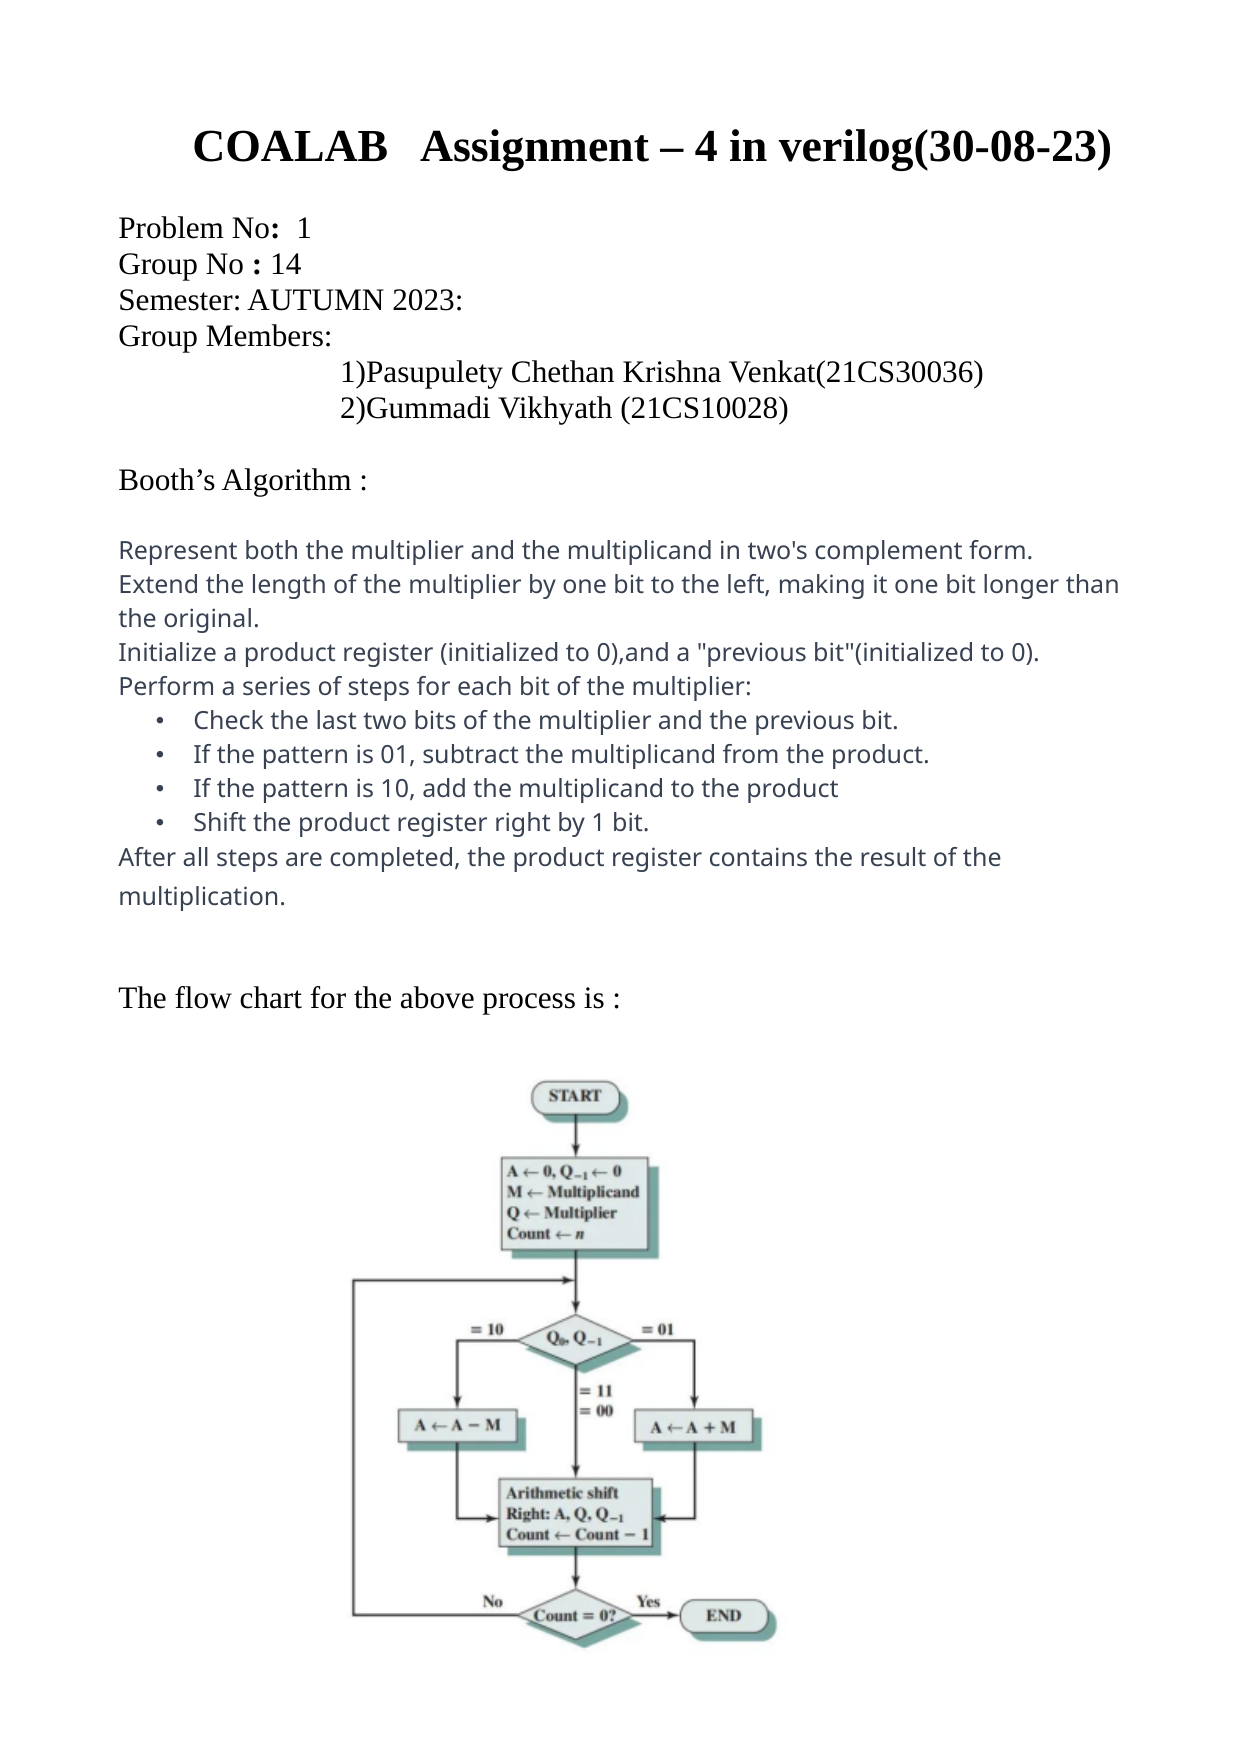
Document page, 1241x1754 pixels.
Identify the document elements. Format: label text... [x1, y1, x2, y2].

text 1)Pasupulety Chethan Krishna Venkat(21CS30036) [118, 353, 1122, 389]
picture [246, 1072, 832, 1662]
text Problem No: 1 [118, 209, 1122, 245]
text Group Members: [118, 317, 1122, 353]
text Represent both the multiplier and the multiplicand in two's complement form. [118, 533, 1122, 567]
text Perform a series of steps for each bit of the multiplier: [118, 669, 1122, 703]
list Check the last two bits of the multiplier and the previous bit. [156, 703, 1122, 737]
list If the pattern is 01, subtract the multiplicand from the product. [156, 737, 1122, 771]
text The flow chart for the above process is : [118, 980, 1122, 1016]
text Initialize a product register (initialized to 0),and a "previous bit"(initialized to 0). [118, 635, 1122, 669]
list If the pattern is 10, add the multiplicand to the product [156, 771, 1122, 805]
text Booth’s Algorithm : [118, 461, 1122, 497]
text After all steps are completed, the product register contains the result of the multiplication. [118, 839, 1122, 912]
text Group No : 14 [118, 245, 1122, 281]
text 2)Gummadi Vikhyath (21CS10028) [118, 389, 1122, 425]
list Shift the product register right by 1 bit. [156, 805, 1122, 839]
text COALAB Assignment – 4 in verilog(30-08-23) [118, 118, 1122, 171]
text Semester: AUTUMN 2023: [118, 281, 1122, 317]
text Extend the length of the multiplier by one bit to the left, making it one bit longer than the original. [118, 567, 1122, 635]
